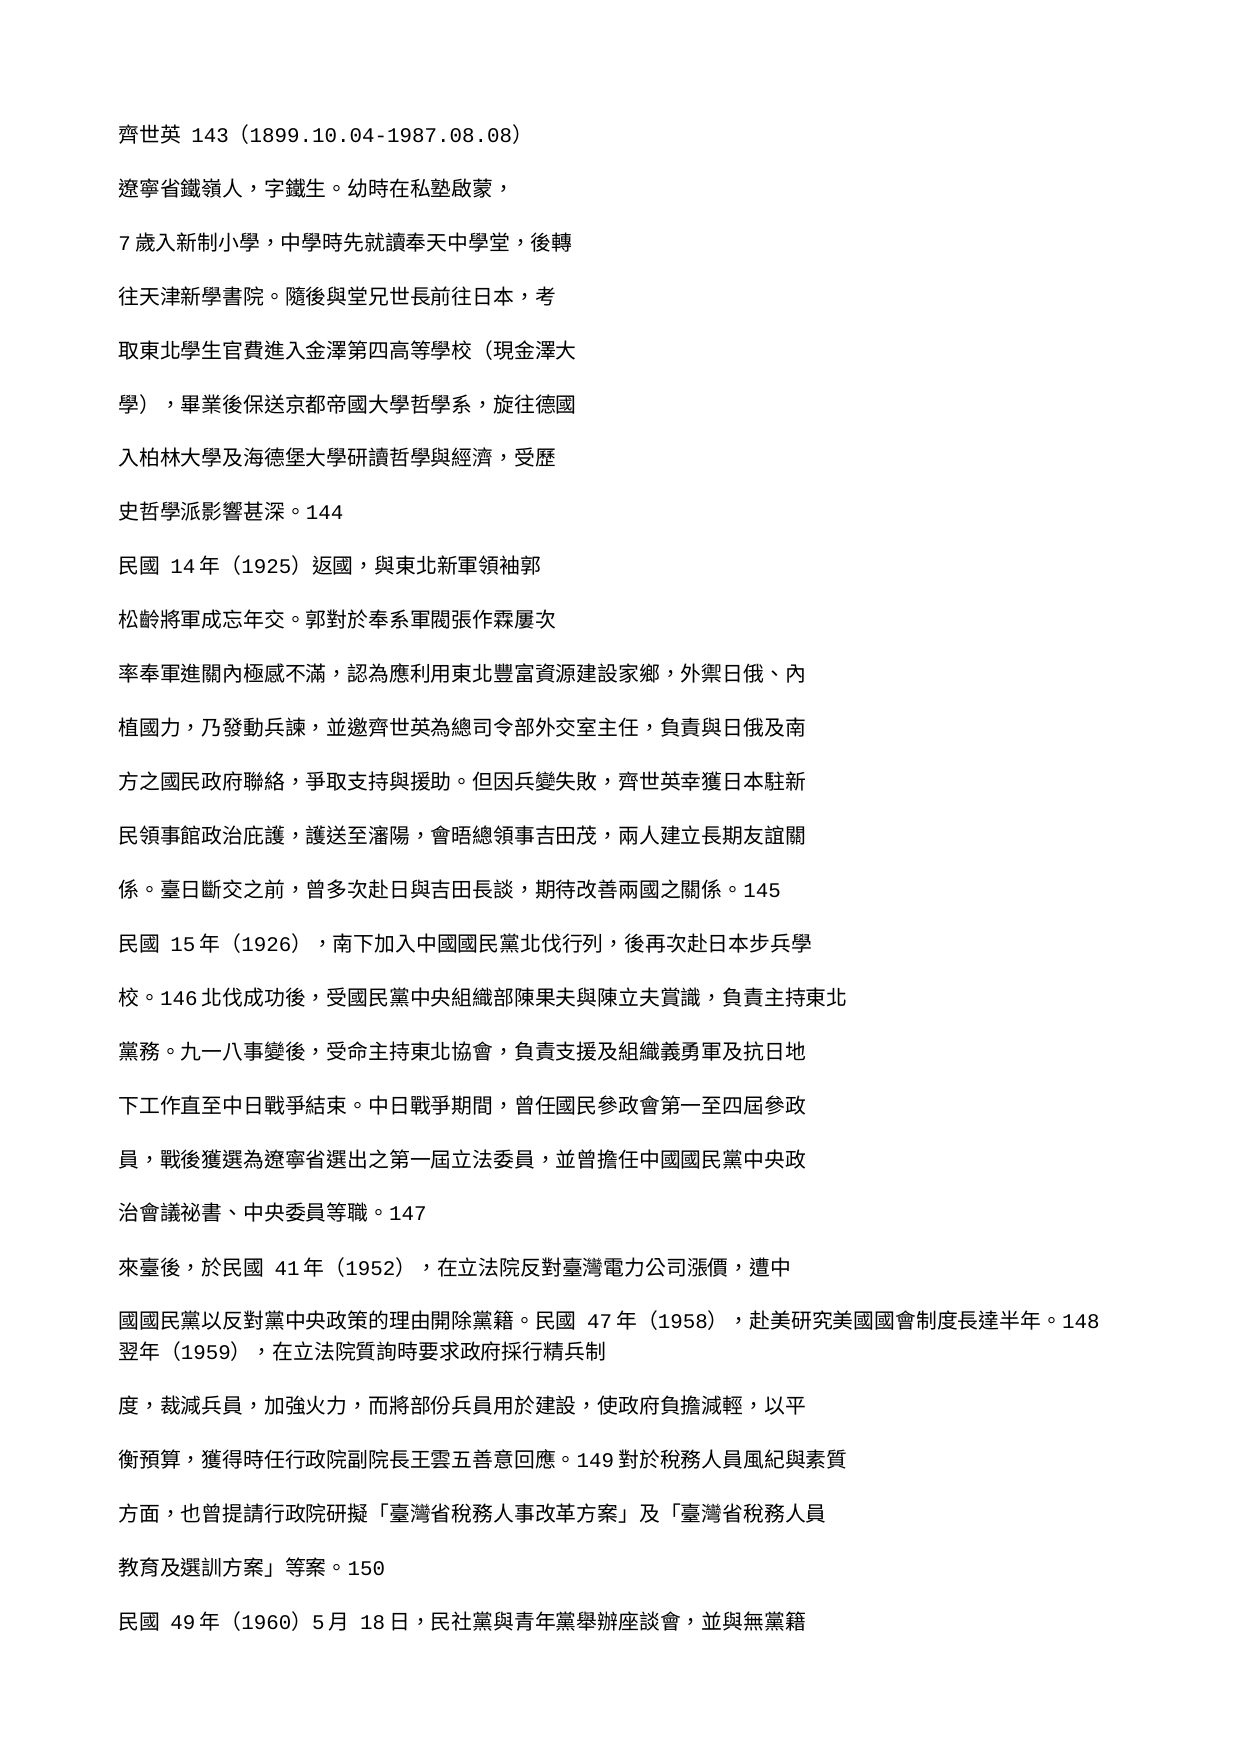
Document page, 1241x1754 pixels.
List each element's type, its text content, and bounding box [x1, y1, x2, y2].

text 員，戰後獲選為遼寧省選出之第一屆立法委員，並曾擔任中國國民黨中央政 [118, 1143, 1122, 1173]
text 遼寧省鐵嶺人，字鐵生。幼時在私塾啟蒙， [118, 172, 1122, 202]
text 方面，也曾提請行政院研擬「臺灣省稅務人事改革方案」及「臺灣省稅務人員 [118, 1497, 1122, 1527]
text 民領事館政治庇護，護送至瀋陽，會晤總領事吉田茂，兩人建立長期友誼關 [118, 819, 1122, 849]
text 下工作直至中日戰爭結束。中日戰爭期間，曾任國民參政會第一至四屆參政 [118, 1089, 1122, 1119]
text 7歲入新制小學，中學時先就讀奉天中學堂，後轉 [118, 226, 1122, 256]
text 教育及選訓方案」等案。150 [118, 1551, 1122, 1581]
text 入柏林大學及海德堡大學研讀哲學與經濟，受歷 [118, 442, 1122, 472]
text 齊世英 143（1899.10.04-1987.08.08） [118, 118, 1122, 148]
text 率奉軍進關內極感不滿，認為應利用東北豐富資源建設家鄉，外禦日俄、內 [118, 657, 1122, 688]
text 民國 15年（1926），南下加入中國國民黨北伐行列，後再次赴日本步兵學 [118, 927, 1122, 957]
text 植國力，乃發動兵諫，並邀齊世英為總司令部外交室主任，負責與日俄及南 [118, 711, 1122, 742]
text 來臺後，於民國 41年（1952），在立法院反對臺灣電力公司漲價，遭中 [118, 1251, 1122, 1281]
text 衡預算，獲得時任行政院副院長王雲五善意回應。149對於稅務人員風紀與素質 [118, 1443, 1122, 1473]
text 民國 14年（1925）返國，與東北新軍領袖郭 [118, 549, 1122, 580]
text 治會議祕書、中央委員等職。147 [118, 1197, 1122, 1227]
text 學），畢業後保送京都帝國大學哲學系，旋往德國 [118, 388, 1122, 418]
text 黨務。九一八事變後，受命主持東北協會，負責支援及組織義勇軍及抗日地 [118, 1035, 1122, 1065]
text 係。臺日斷交之前，曾多次赴日與吉田長談，期待改善兩國之關係。145 [118, 873, 1122, 903]
text 校。146北伐成功後，受國民黨中央組織部陳果夫與陳立夫賞識，負責主持東北 [118, 981, 1122, 1011]
text 松齡將軍成忘年交。郭對於奉系軍閥張作霖屢次 [118, 604, 1122, 634]
text 度，裁減兵員，加強火力，而將部份兵員用於建設，使政府負擔減輕，以平 [118, 1389, 1122, 1419]
text 民國 49年（1960）5月 18日，民社黨與青年黨舉辦座談會，並與無黨籍 [118, 1605, 1122, 1636]
text 往天津新學書院。隨後與堂兄世長前往日本，考 [118, 280, 1122, 310]
text 國國民黨以反對黨中央政策的理由開除黨籍。民國 47年（1958），赴美研究美國國會制度長達半年。148翌年（1959），在立法院質詢時要求政府採行精兵制 [118, 1305, 1122, 1366]
text 史哲學派影響甚深。144 [118, 496, 1122, 526]
text 方之國民政府聯絡，爭取支持與援助。但因兵變失敗，齊世英幸獲日本駐新 [118, 765, 1122, 795]
text 取東北學生官費進入金澤第四高等學校（現金澤大 [118, 334, 1122, 364]
